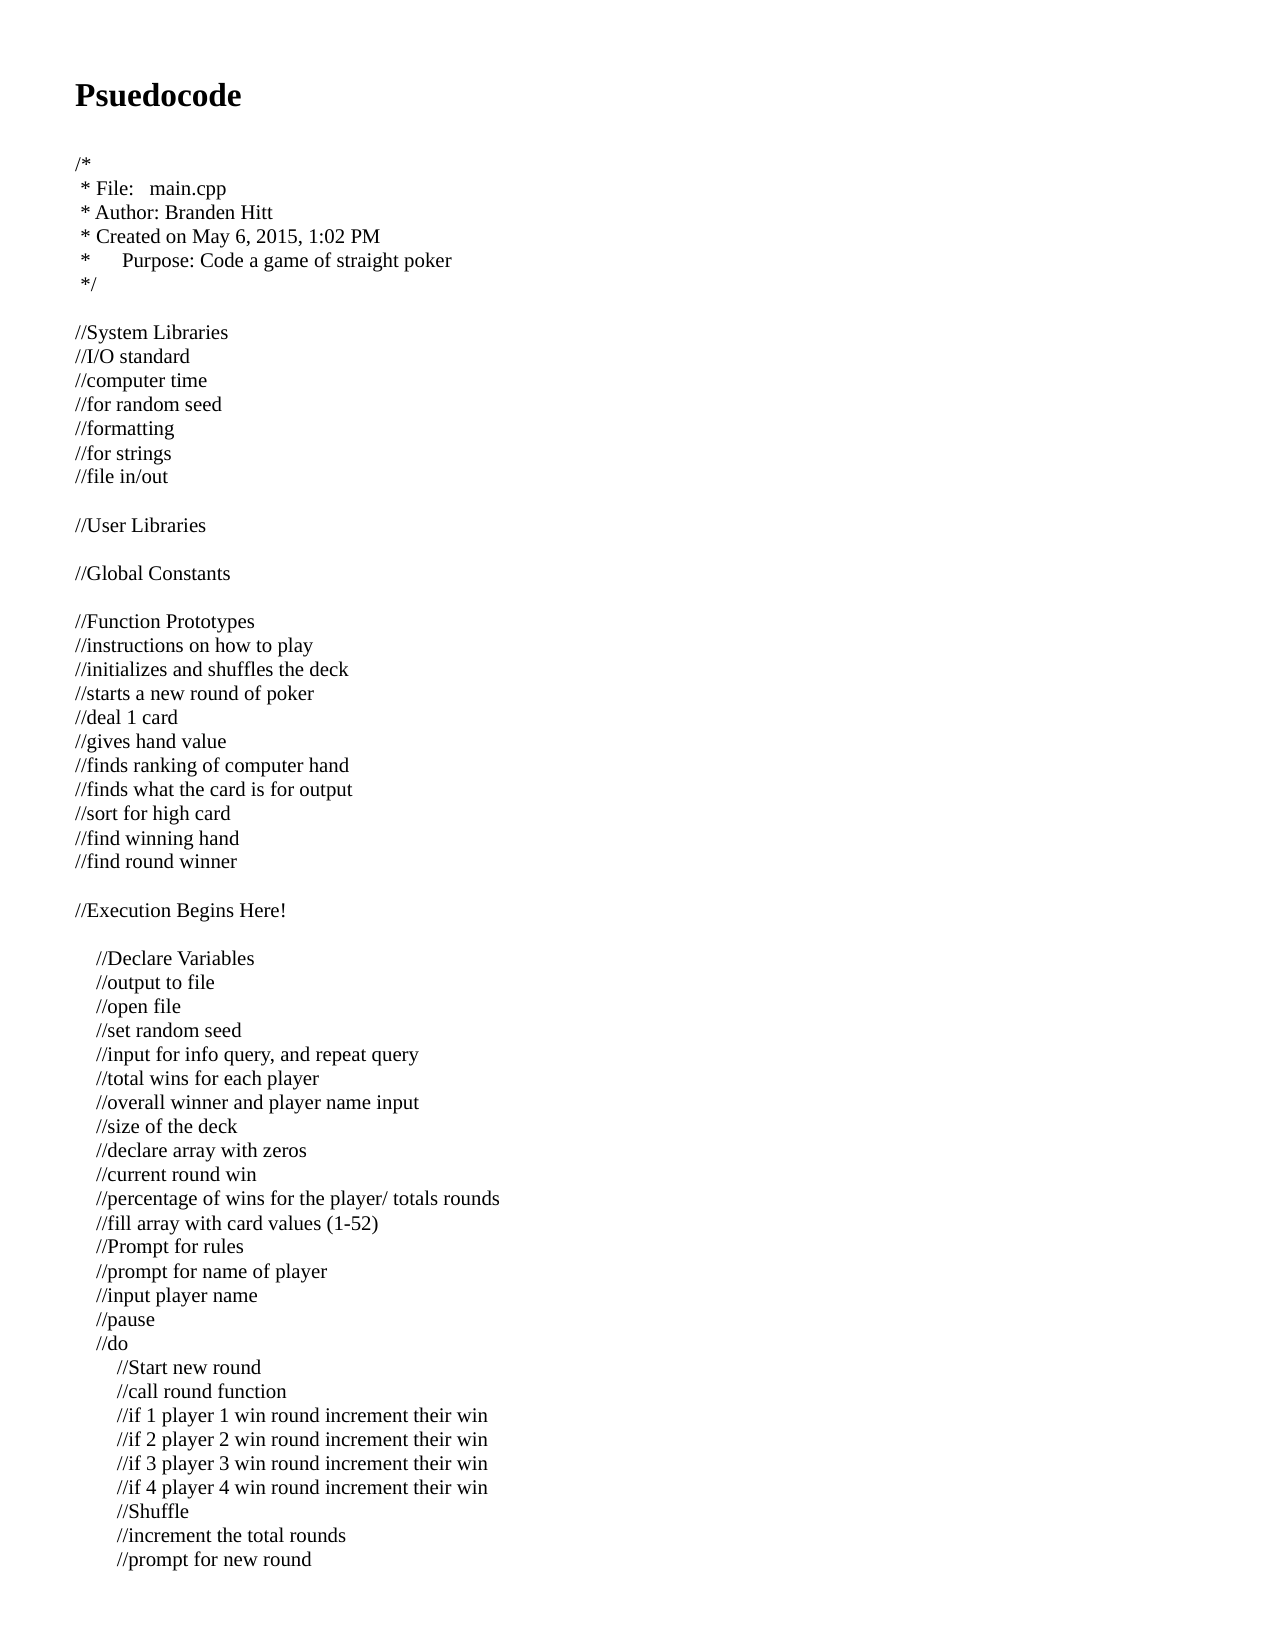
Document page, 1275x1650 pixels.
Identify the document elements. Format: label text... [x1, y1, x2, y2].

text //pause [75, 1307, 1200, 1331]
text //output to file [75, 970, 1200, 994]
text //if 2 player 2 win round increment their win [75, 1427, 1200, 1451]
text //increment the total rounds [75, 1523, 1200, 1547]
text //formatting [75, 416, 1200, 440]
text //file in/out [75, 464, 1200, 488]
text //initializes and shuffles the deck [75, 657, 1200, 681]
text * Purpose: Code a game of straight poker [75, 248, 1200, 272]
text //Global Constants [75, 561, 1200, 585]
text //size of the deck [75, 1114, 1200, 1138]
text //percentage of wins for the player/ totals rounds [75, 1186, 1200, 1210]
text //call round function [75, 1379, 1200, 1403]
text //User Libraries [75, 513, 1200, 537]
text //Declare Variables [75, 946, 1200, 970]
text //instructions on how to play [75, 633, 1200, 657]
text //input player name [75, 1283, 1200, 1307]
text //find winning hand [75, 825, 1200, 849]
text //prompt for name of player [75, 1258, 1200, 1283]
text //Function Prototypes [75, 609, 1200, 633]
text //total wins for each player [75, 1066, 1200, 1090]
text //gives hand value [75, 729, 1200, 753]
text */ [75, 272, 1200, 296]
text * Created on May 6, 2015, 1:02 PM [75, 224, 1200, 248]
text //do [75, 1331, 1200, 1355]
text //for strings [75, 440, 1200, 464]
text //find round winner [75, 849, 1200, 873]
text Psuedocode [75, 75, 1200, 113]
text //open file [75, 994, 1200, 1018]
text //if 1 player 1 win round increment their win [75, 1403, 1200, 1427]
text //declare array with zeros [75, 1138, 1200, 1162]
text //finds ranking of computer hand [75, 753, 1200, 777]
text //overall winner and player name input [75, 1090, 1200, 1114]
text //I/O standard [75, 344, 1200, 368]
text //Start new round [75, 1355, 1200, 1379]
text //set random seed [75, 1018, 1200, 1042]
text //computer time [75, 368, 1200, 392]
text //Prompt for rules [75, 1234, 1200, 1258]
text //Execution Begins Here! [75, 898, 1200, 922]
text //deal 1 card [75, 705, 1200, 729]
text //fill array with card values (1-52) [75, 1210, 1200, 1234]
text //finds what the card is for output [75, 777, 1200, 801]
text //prompt for new round [75, 1547, 1200, 1571]
text //System Libraries [75, 320, 1200, 344]
text //if 3 player 3 win round increment their win [75, 1451, 1200, 1475]
text //input for info query, and repeat query [75, 1042, 1200, 1066]
text //current round win [75, 1162, 1200, 1186]
text * File: main.cpp [75, 176, 1200, 200]
text * Author: Branden Hitt [75, 200, 1200, 224]
text //if 4 player 4 win round increment their win [75, 1475, 1200, 1499]
text //sort for high card [75, 801, 1200, 825]
text /* [75, 152, 1200, 176]
text //starts a new round of poker [75, 681, 1200, 705]
text //for random seed [75, 392, 1200, 416]
text //Shuffle [75, 1499, 1200, 1523]
